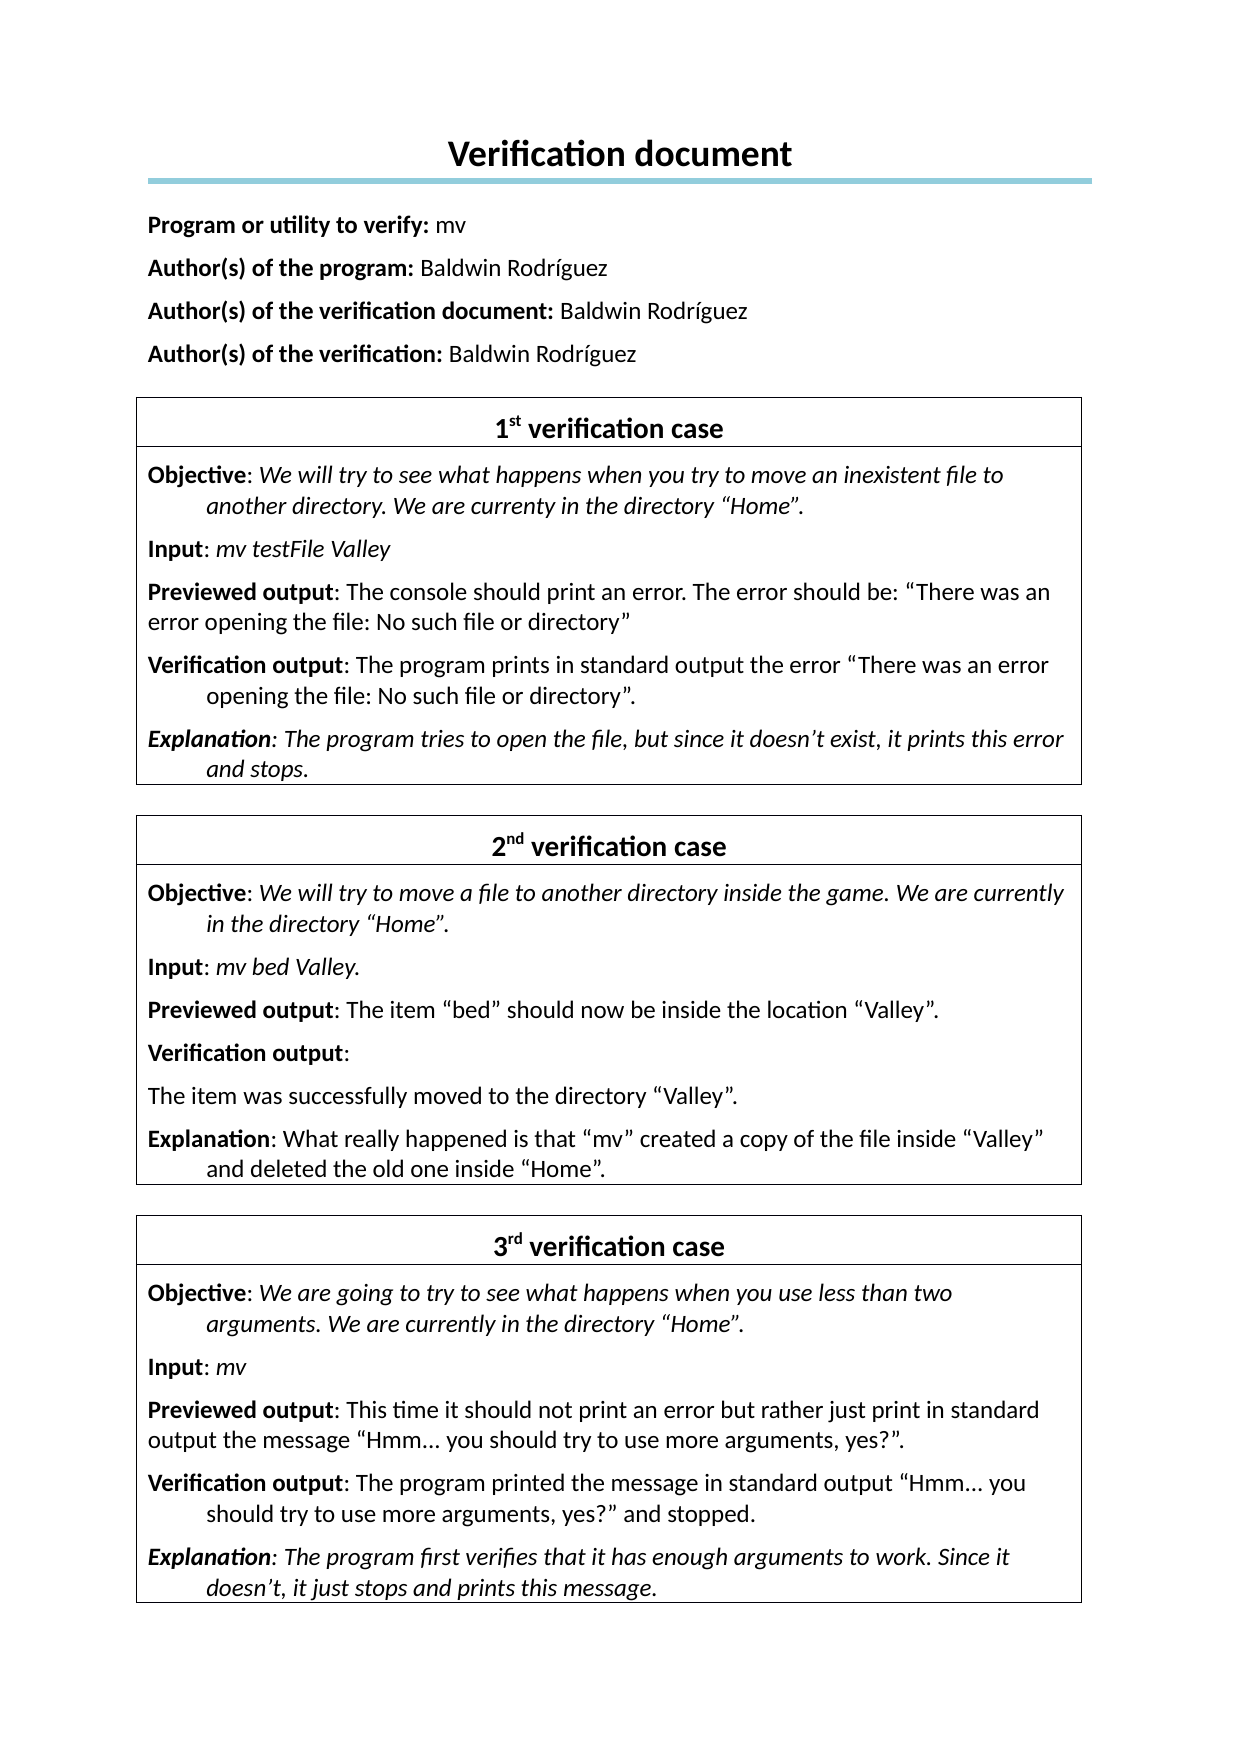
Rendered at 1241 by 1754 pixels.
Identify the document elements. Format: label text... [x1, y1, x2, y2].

text Author(s) of the verification document: Baldwin Rodríguez [148, 295, 1092, 326]
table_cell Objective: We will try to see what happens when you try to move an inexistent file to another directory. We are currenty in the directory “Home”. Input: mv testFile Valley Previewed output: The console should print an error. The error should be: “There was an error opening the file: No such file or directory” Verification output: The program prints in standard output the error “There was an error opening the file: No such file or directory”. Explanation: The program tries to open the file, but since it doesn’t exist, it prints this error and stops. [137, 447, 1081, 784]
table_header 3rd verification case [137, 1216, 1081, 1264]
table_header 2nd verification case [137, 816, 1081, 864]
table_cell Objective: We will try to move a file to another directory inside the game. We are currently in the directory “Home”. Input: mv bed Valley. Previewed output: The item “bed” should now be inside the location “Valley”. Verification output: The item was successfully moved to the directory “Valley”. Explanation: What really happened is that “mv” created a copy of the file inside “Valley” and deleted the old one inside “Home”. [137, 865, 1081, 1184]
text Program or utility to verify: mv [148, 209, 1092, 240]
table_header 1st verification case [137, 398, 1081, 446]
text Verification document [148, 130, 1092, 178]
text Author(s) of the program: Baldwin Rodríguez [148, 252, 1092, 283]
text Author(s) of the verification: Baldwin Rodríguez [148, 338, 1092, 369]
table_cell Objective: We are going to try to see what happens when you use less than two arguments. We are currently in the directory “Home”. Input: mv Previewed output: This time it should not print an error but rather just print in standard output the message “Hmm... you should try to use more arguments, yes?”. Verification output: The program printed the message in standard output “Hmm... you should try to use more arguments, yes?” and stopped. Explanation: The program first verifies that it has enough arguments to work. Since it doesn’t, it just stops and prints this message. [137, 1265, 1081, 1602]
